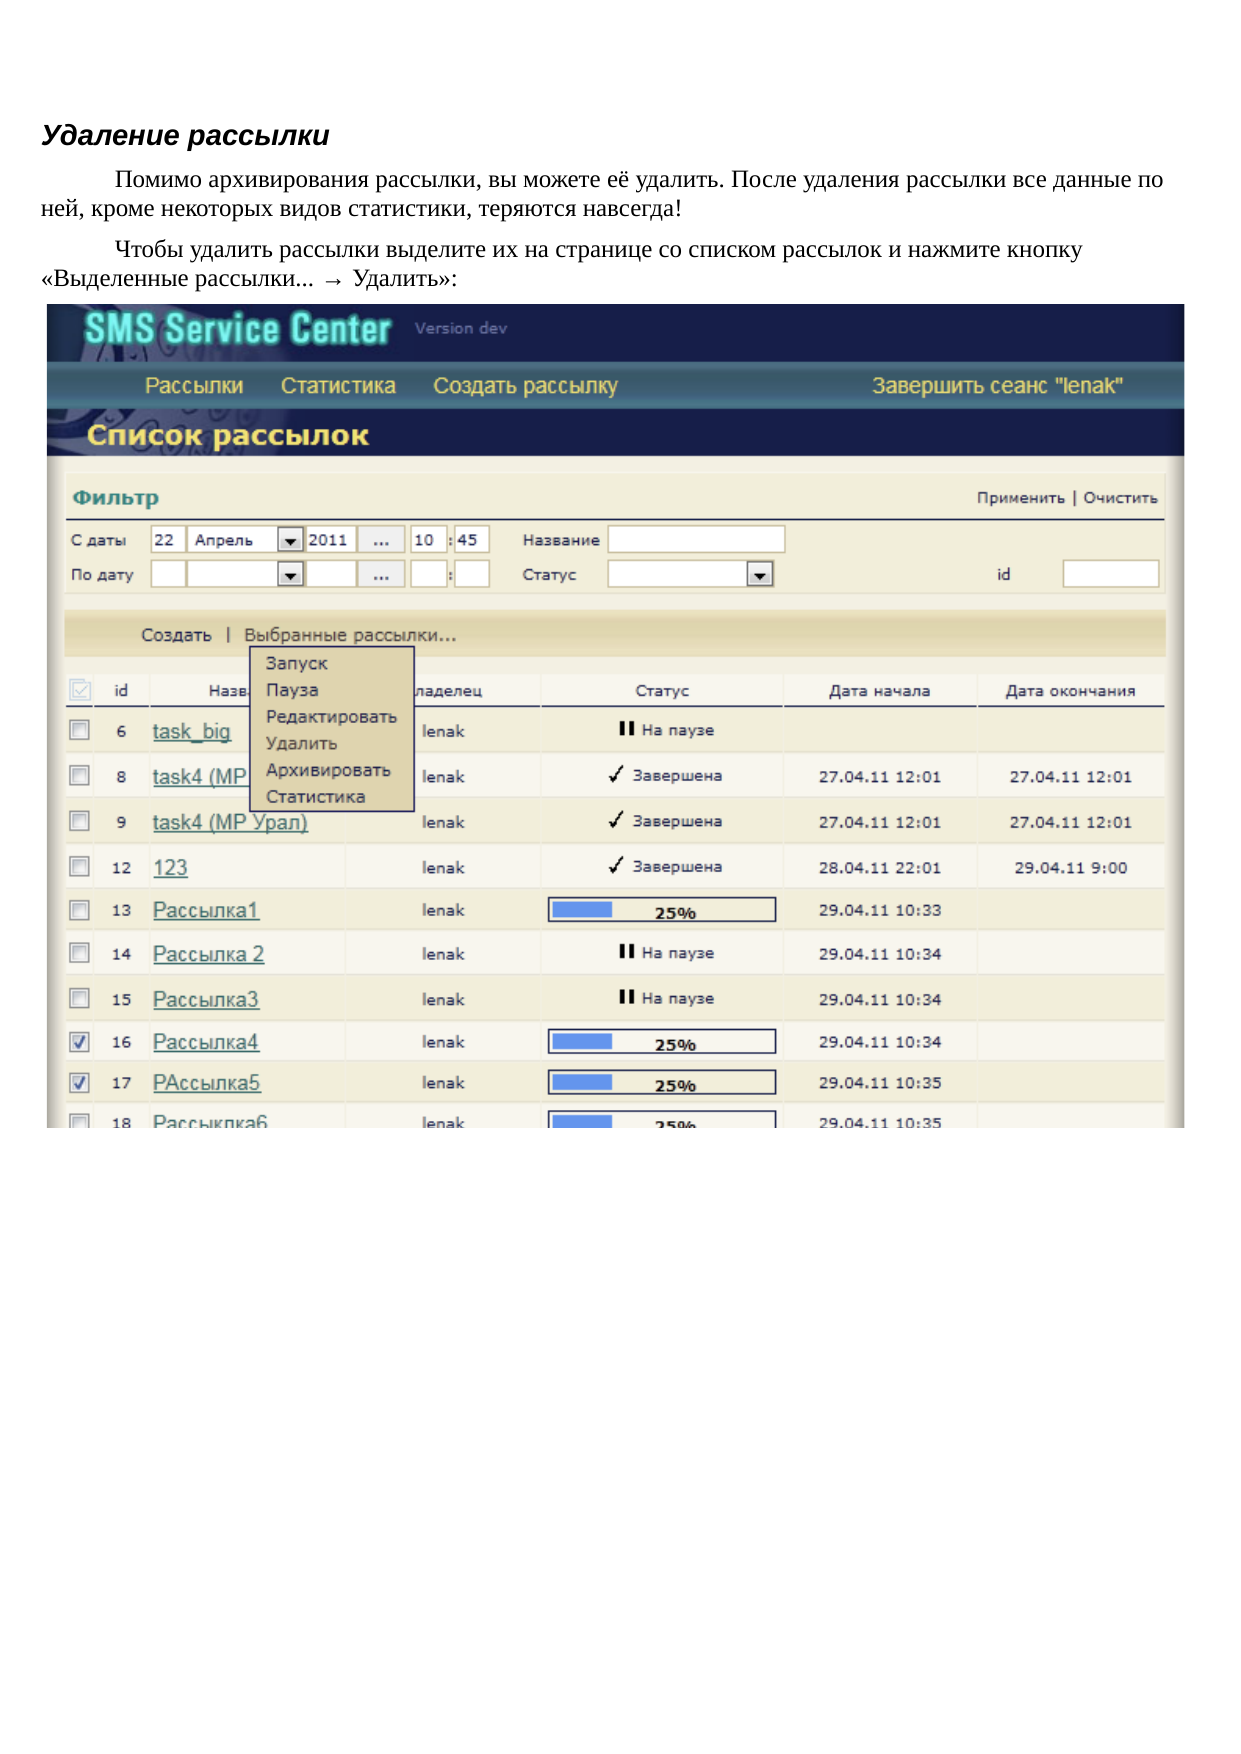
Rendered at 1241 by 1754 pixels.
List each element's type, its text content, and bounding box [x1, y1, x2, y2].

subtitle Удаление рассылки [41, 118, 1191, 152]
text Помимо архивирования рассылки, вы можете её удалить. После удаления рассылки все данные по ней, кроме некоторых видов статистики, теряются навсегда! [41, 164, 1191, 222]
text Чтобы удалить рассылки выделите их на странице со списком рассылок и нажмите кнопку «Выделенные рассылки... → Удалить»: [41, 234, 1191, 292]
